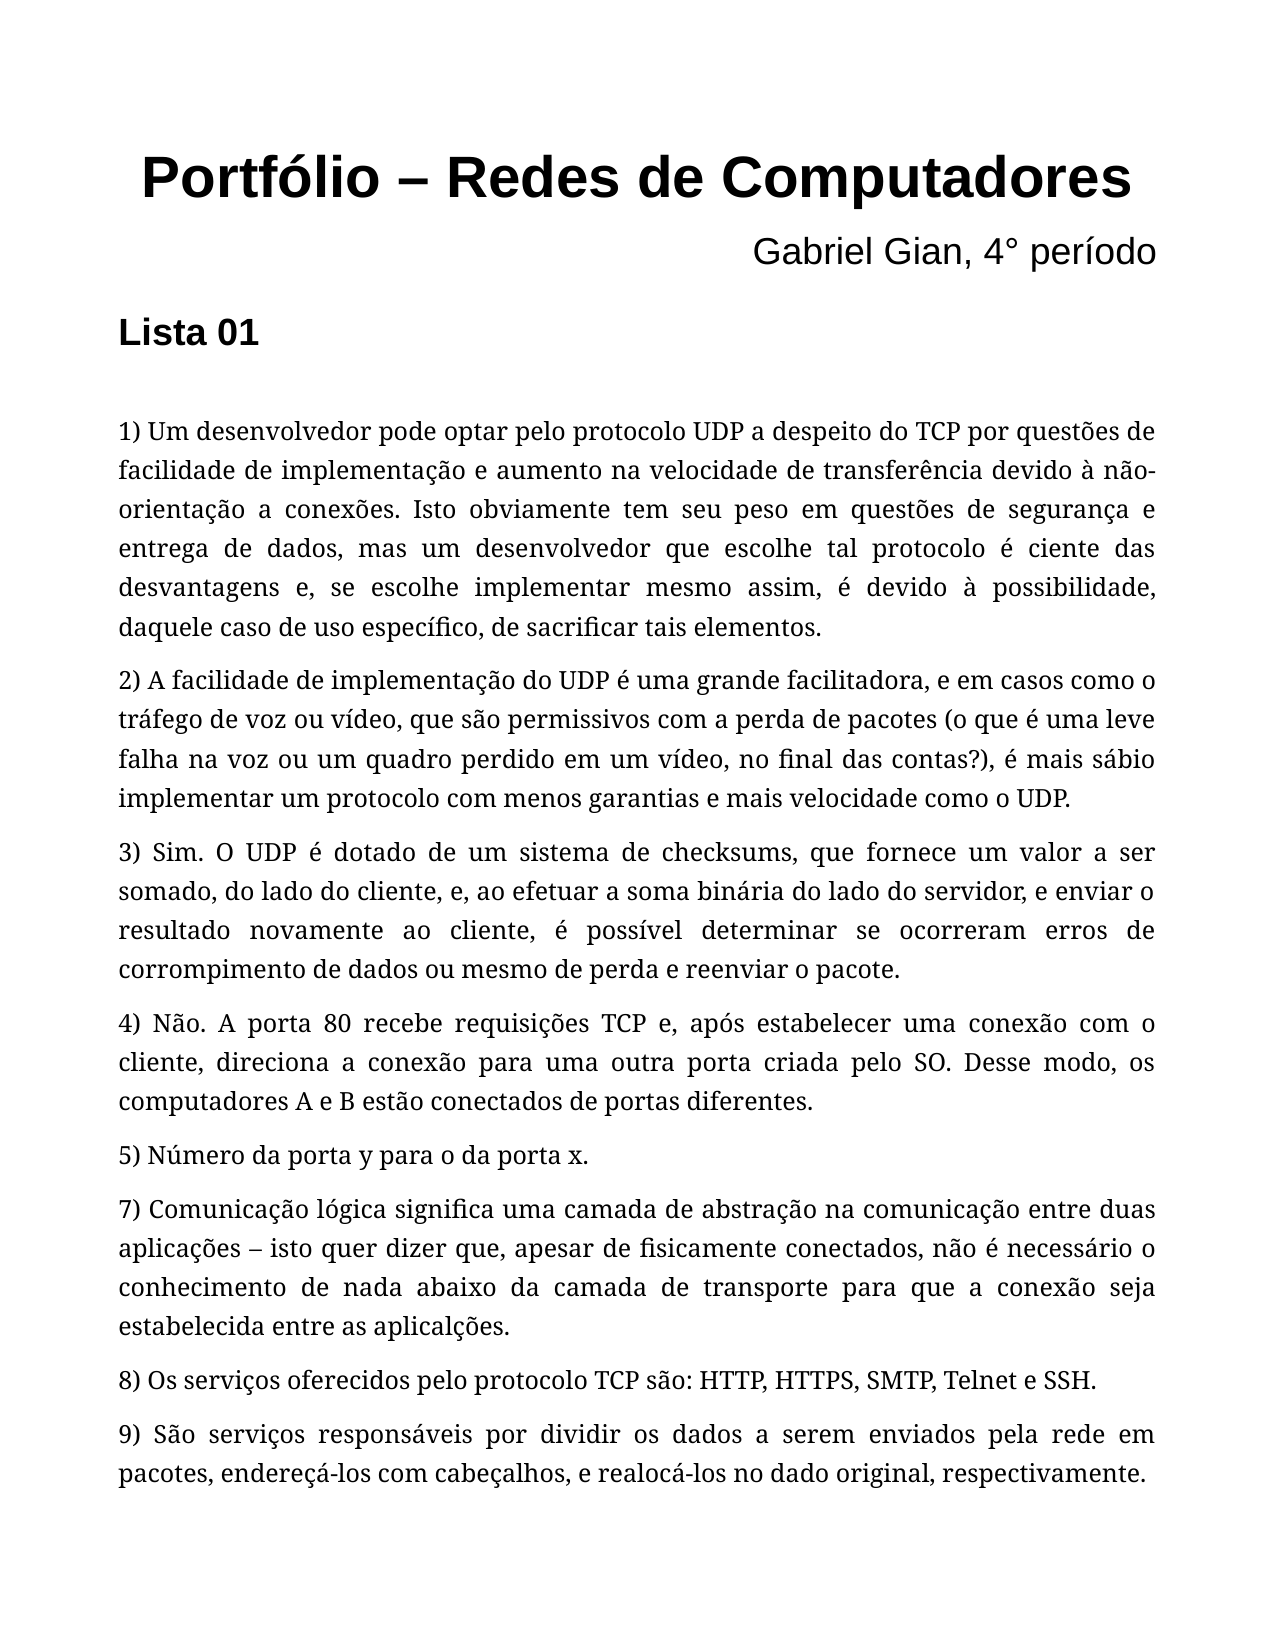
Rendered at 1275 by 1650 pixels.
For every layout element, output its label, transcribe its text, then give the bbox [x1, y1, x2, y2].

text 2) A facilidade de implementação do UDP é uma grande facilitadora, e em casos como o tráfego de voz ou vídeo, que são permissivos com a perda de pacotes (o que é uma leve falha na voz ou um quadro perdido em um vídeo, no final das contas?), é mais sábio implementar um protocolo com menos garantias e mais velocidade como o UDP. [118, 663, 1157, 814]
text 3) Sim. O UDP é dotado de um sistema de checksums, que fornece um valor a ser somado, do lado do cliente, e, ao efetuar a soma binária do lado do servidor, e enviar o resultado novamente ao cliente, é possível determinar se ocorreram erros de corrompimento de dados ou mesmo de perda e reenviar o pacote. [118, 834, 1157, 986]
subtitle Lista 01 [118, 309, 1157, 353]
text 9) São serviços responsáveis por dividir os dados a serem enviados pela rede em pacotes, endereçá-los com cabeçalhos, e realocá-los no dado original, respectivamente. [118, 1416, 1157, 1489]
subtitle Gabriel Gian, 4° período [118, 229, 1157, 272]
text 8) Os serviços oferecidos pelo protocolo TCP são: HTTP, HTTPS, SMTP, Telnet e SSH. [118, 1362, 1157, 1397]
title Portfólio – Redes de Computadores [118, 143, 1157, 210]
text 5) Número da porta y para o da porta x. [118, 1137, 1157, 1172]
text 7) Comunicação lógica significa uma camada de abstração na comunicação entre duas aplicações – isto quer dizer que, apesar de fisicamente conectados, não é necessário o conhecimento de nada abaixo da camada de transporte para que a conexão seja estabelecida entre as aplicalções. [118, 1191, 1157, 1343]
text 4) Não. A porta 80 recebe requisições TCP e, após estabelecer uma conexão com o cliente, direciona a conexão para uma outra porta criada pelo SO. Desse modo, os computadores A e B estão conectados de portas diferentes. [118, 1005, 1157, 1118]
text 1) Um desenvolvedor pode optar pelo protocolo UDP a despeito do TCP por questões de facilidade de implementação e aumento na velocidade de transferência devido à não-orientação a conexões. Isto obviamente tem seu peso em questões de segurança e entrega de dados, mas um desenvolvedor que escolhe tal protocolo é ciente das desvantagens e, se escolhe implementar mesmo assim, é devido à possibilidade, daquele caso de uso específico, de sacrificar tais elementos. [118, 413, 1157, 643]
